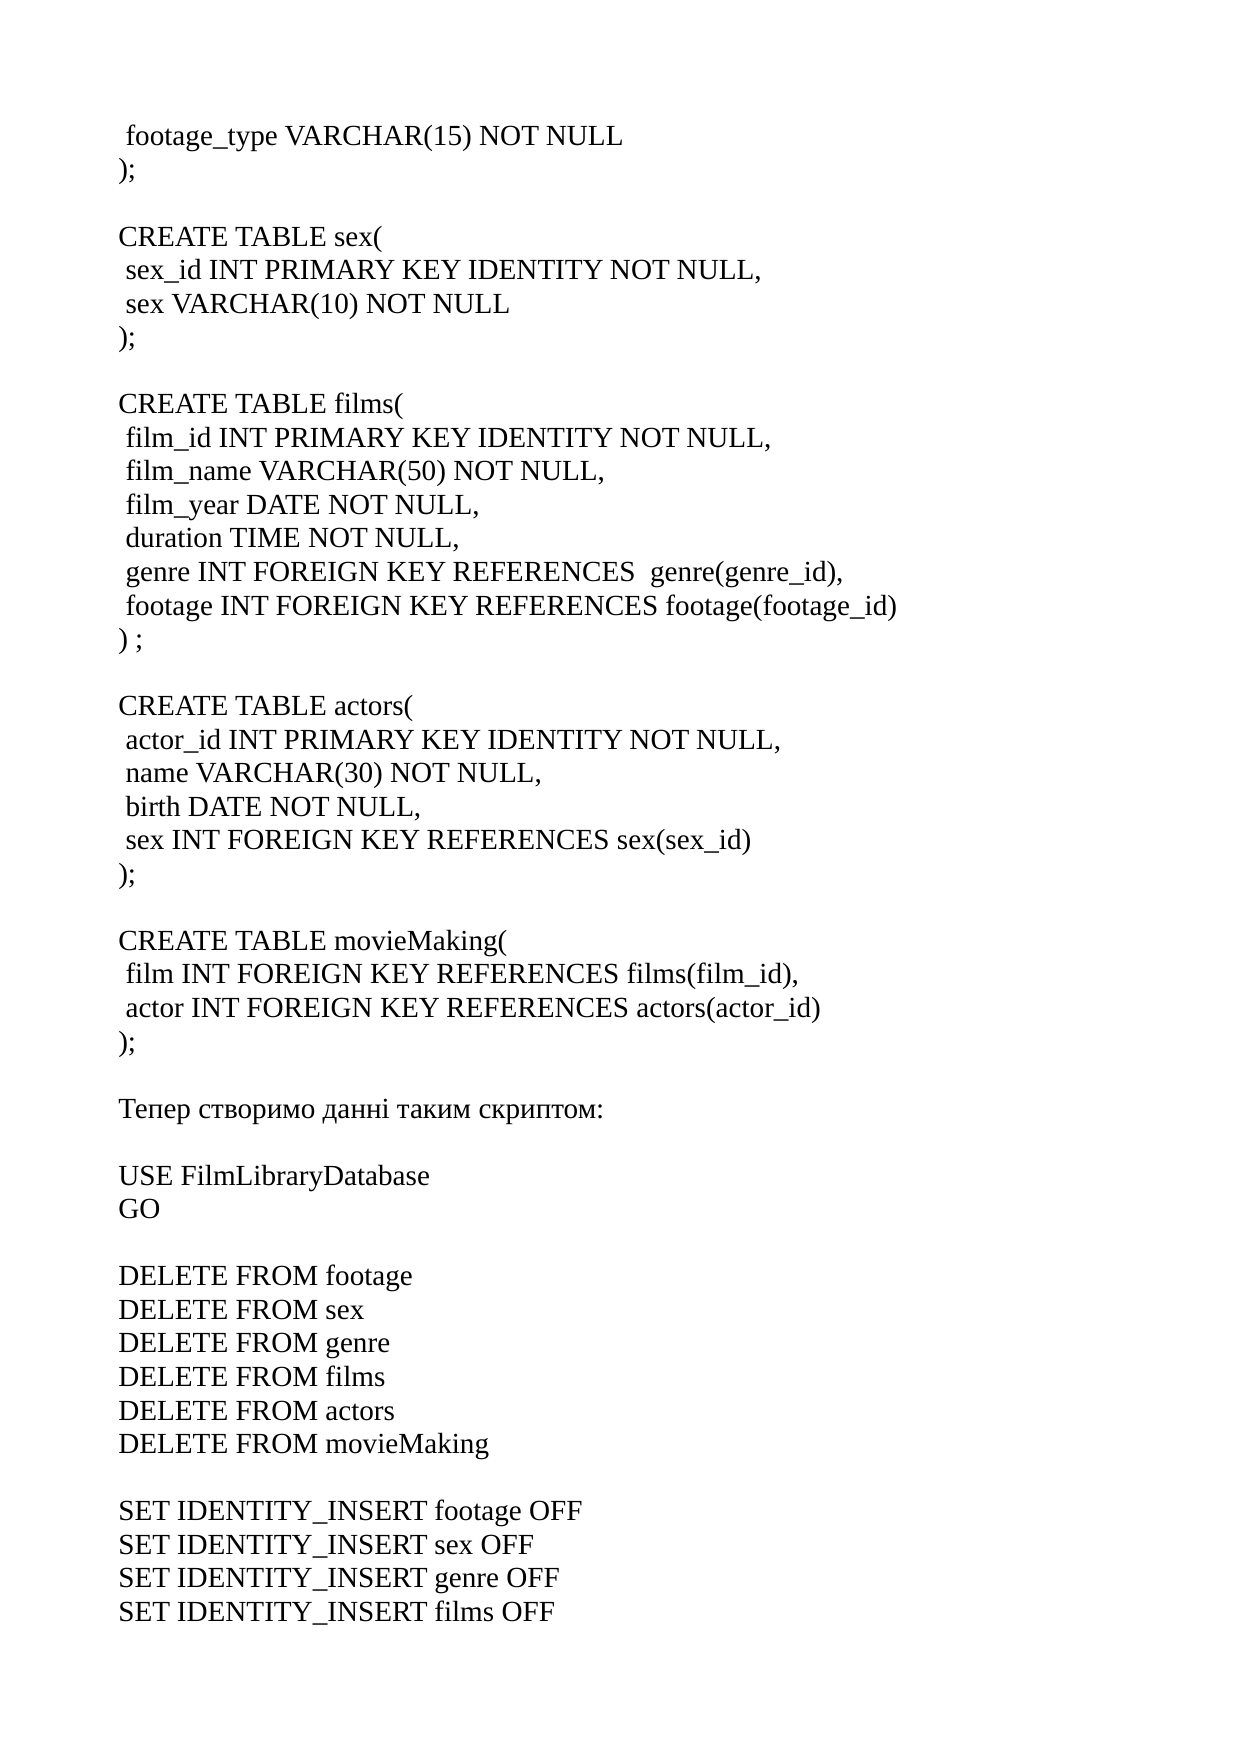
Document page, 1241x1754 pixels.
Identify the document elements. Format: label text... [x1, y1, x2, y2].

text DELETE FROM footage [118, 1258, 1122, 1292]
text footage_type VARCHAR(15) NOT NULL [118, 118, 1122, 152]
text actor_id INT PRIMARY KEY IDENTITY NOT NULL, [118, 722, 1122, 755]
text genre INT FOREIGN KEY REFERENCES genre(genre_id), [118, 554, 1122, 588]
text film_year DATE NOT NULL, [118, 487, 1122, 521]
text CREATE TABLE actors( [118, 688, 1122, 722]
text DELETE FROM sex [118, 1292, 1122, 1326]
text ) ; [118, 621, 1122, 655]
text CREATE TABLE movieMaking( [118, 923, 1122, 957]
text actor INT FOREIGN KEY REFERENCES actors(actor_id) [118, 990, 1122, 1024]
text film_id INT PRIMARY KEY IDENTITY NOT NULL, [118, 420, 1122, 453]
text DELETE FROM actors [118, 1393, 1122, 1426]
text SET IDENTITY_INSERT genre OFF [118, 1560, 1122, 1594]
text USE FilmLibraryDatabase [118, 1158, 1122, 1191]
text SET IDENTITY_INSERT footage OFF [118, 1493, 1122, 1527]
text GO [118, 1191, 1122, 1225]
text film_name VARCHAR(50) NOT NULL, [118, 453, 1122, 487]
text sex_id INT PRIMARY KEY IDENTITY NOT NULL, [118, 252, 1122, 286]
text birth DATE NOT NULL, [118, 789, 1122, 822]
text duration TIME NOT NULL, [118, 521, 1122, 554]
text CREATE TABLE sex( [118, 219, 1122, 252]
text footage INT FOREIGN KEY REFERENCES footage(footage_id) [118, 588, 1122, 621]
text sex VARCHAR(10) NOT NULL [118, 286, 1122, 319]
text SET IDENTITY_INSERT sex OFF [118, 1527, 1122, 1560]
text Тепер створимо данні таким скриптом: [118, 1091, 1122, 1124]
text name VARCHAR(30) NOT NULL, [118, 755, 1122, 789]
text film INT FOREIGN KEY REFERENCES films(film_id), [118, 957, 1122, 990]
text ); [118, 319, 1122, 353]
text CREATE TABLE films( [118, 386, 1122, 420]
text sex INT FOREIGN KEY REFERENCES sex(sex_id) [118, 822, 1122, 856]
text DELETE FROM movieMaking [118, 1426, 1122, 1460]
text DELETE FROM films [118, 1359, 1122, 1393]
text ); [118, 856, 1122, 889]
text ); [118, 152, 1122, 185]
text DELETE FROM genre [118, 1326, 1122, 1359]
text SET IDENTITY_INSERT films OFF [118, 1594, 1122, 1627]
text ); [118, 1024, 1122, 1057]
